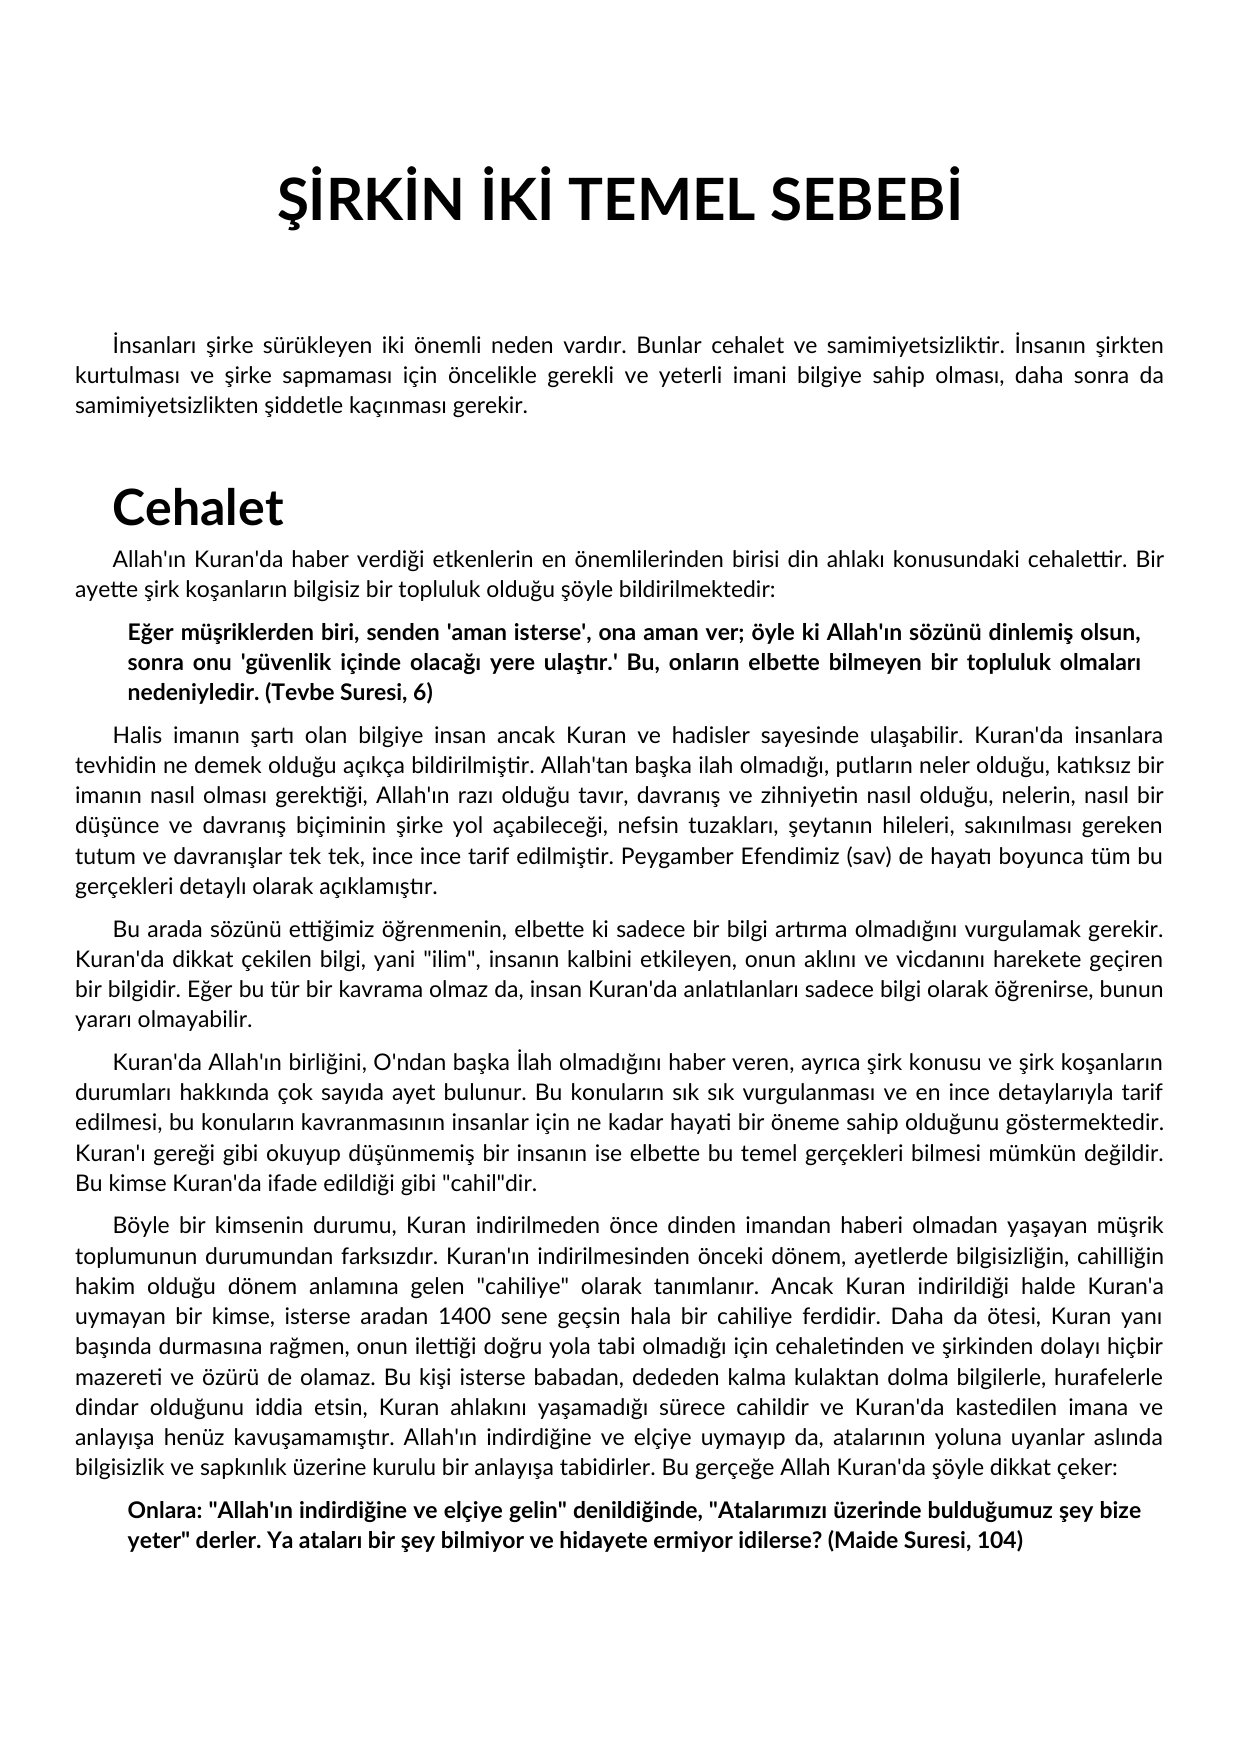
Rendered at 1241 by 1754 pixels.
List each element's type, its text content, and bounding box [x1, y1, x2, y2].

text Allah'ın Kuran'da haber verdiği etkenlerin en önemlilerinden birisi din ahlakı konusundaki cehalettir. Bir ayette şirk koşanların bilgisiz bir topluluk olduğu şöyle bildirilmektedir: [75, 544, 1165, 602]
text Onlara: "Allah'ın indirdiğine ve elçiye gelin" denildiğinde, "Atalarımızı üzerinde bulduğumuz şey bize yeter" derler. Ya ataları bir şey bilmiyor ve hidayete ermiyor idilerse? (Maide Suresi, 104) [127, 1496, 1143, 1553]
text İnsanları şirke sürükleyen iki önemli neden vardır. Bunlar cehalet ve samimiyetsizliktir. İnsanın şirkten kurtulması ve şirke sapmaması için öncelikle gerekli ve yeterli imani bilgiye sahip olması, daha sonra da samimiyetsizlikten şiddetle kaçınması gerekir. [75, 330, 1165, 418]
text Halis imanın şartı olan bilgiye insan ancak Kuran ve hadisler sayesinde ulaşabilir. Kuran'da insanlara tevhidin ne demek olduğu açıkça bildirilmiştir. Allah'tan başka ilah olmadığı, putların neler olduğu, katıksız bir imanın nasıl olması gerektiği, Allah'ın razı olduğu tavır, davranış ve zihniyetin nasıl olduğu, nelerin, nasıl bir düşünce ve davranış biçiminin şirke yol açabileceği, nefsin tuzakları, şeytanın hileleri, sakınılması gereken tutum ve davranışlar tek tek, ince ince tarif edilmiştir. Peygamber Efendimiz (sav) de hayatı boyunca tüm bu gerçekleri detaylı olarak açıklamıştır. [75, 721, 1165, 899]
text Kuran'da Allah'ın birliğini, O'ndan başka İlah olmadığını haber veren, ayrıca şirk konusu ve şirk koşanların durumları hakkında çok sayıda ayet bulunur. Bu konuların sık sık vurgulanması ve en ince detaylarıyla tarif edilmesi, bu konuların kavranmasının insanlar için ne kadar hayati bir öneme sahip olduğunu göstermektedir. Kuran'ı gereği gibi okuyup düşünmemiş bir insanın ise elbette bu temel gerçekleri bilmesi mümkün değildir. Bu kimse Kuran'da ifade edildiği gibi "cahil"dir. [75, 1048, 1165, 1196]
subtitle Cehalet [112, 476, 1165, 536]
text Böyle bir kimsenin durumu, Kuran indirilmeden önce dinden imandan haberi olmadan yaşayan müşrik toplumunun durumundan farksızdır. Kuran'ın indirilmesinden önceki dönem, ayetlerde bilgisizliğin, cahilliğin hakim olduğu dönem anlamına gelen "cahiliye" olarak tanımlanır. Ancak Kuran indirildiği halde Kuran'a uymayan bir kimse, isterse aradan 1400 sene geçsin hala bir cahiliye ferdidir. Daha da ötesi, Kuran yanı başında durmasına rağmen, onun ilettiği doğru yola tabi olmadığı için cehaletinden ve şirkinden dolayı hiçbir mazereti ve özürü de olamaz. Bu kişi isterse babadan, dededen kalma kulaktan dolma bilgilerle, hurafelerle dindar olduğunu iddia etsin, Kuran ahlakını yaşamadığı sürece cahildir ve Kuran'da kastedilen imana ve anlayışa henüz kavuşamamıştır. Allah'ın indirdiğine ve elçiye uymayıp da, atalarının yoluna uyanlar aslında bilgisizlik ve sapkınlık üzerine kurulu bir anlayışa tabidirler. Bu gerçeğe Allah Kuran'da şöyle dikkat çeker: [75, 1211, 1165, 1480]
text Bu arada sözünü ettiğimiz öğrenmenin, elbette ki sadece bir bilgi artırma olmadığını vurgulamak gerekir. Kuran'da dikkat çekilen bilgi, yani "ilim", insanın kalbini etkileyen, onun aklını ve vicdanını harekete geçiren bir bilgidir. Eğer bu tür bir kavrama olmaz da, insan Kuran'da anlatılanları sadece bilgi olarak öğrenirse, bunun yararı olmayabilir. [75, 914, 1165, 1032]
subtitle ŞİRKİN İKİ TEMEL SEBEBİ [75, 162, 1165, 232]
text Eğer müşriklerden biri, senden 'aman isterse', ona aman ver; öyle ki Allah'ın sözünü dinlemiş olsun, sonra onu 'güvenlik içinde olacağı yere ulaştır.' Bu, onların elbette bilmeyen bir topluluk olmaları nedeniyledir. (Tevbe Suresi, 6) [127, 617, 1143, 705]
